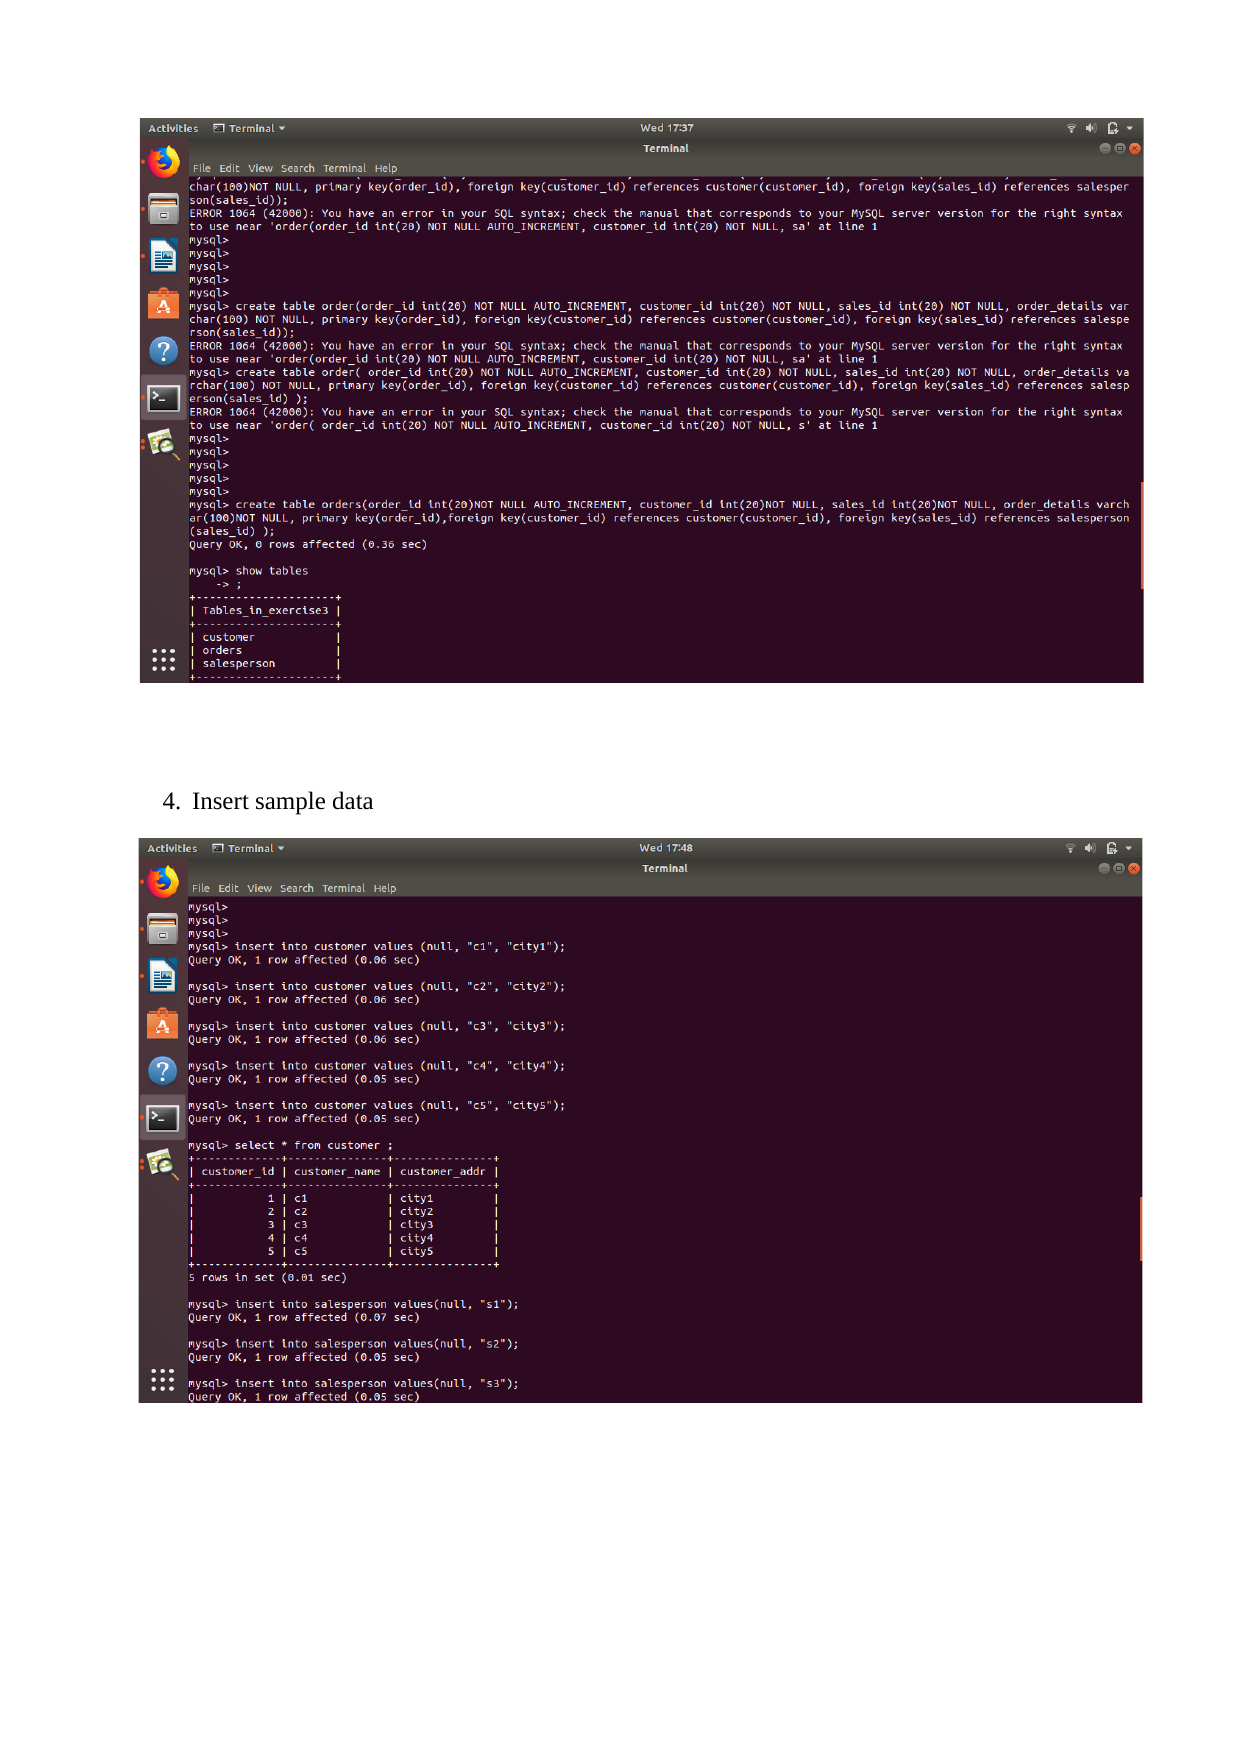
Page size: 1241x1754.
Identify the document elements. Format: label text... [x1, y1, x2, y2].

picture [139, 118, 1144, 683]
picture [138, 838, 1143, 1403]
list Insert sample data [162, 786, 1122, 814]
